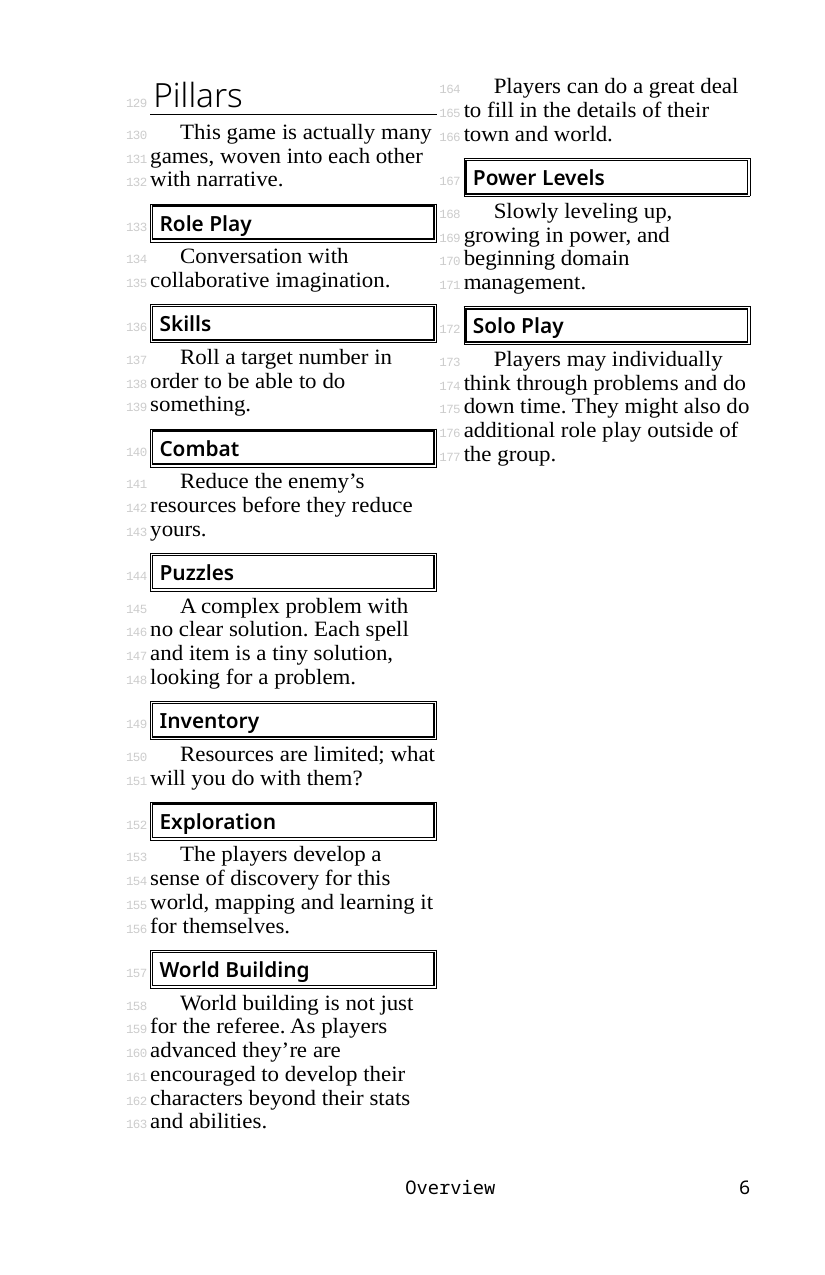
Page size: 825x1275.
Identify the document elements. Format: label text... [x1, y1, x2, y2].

text Reduce the enemy’s resources before they reduce yours. [150, 470, 437, 541]
text This game is actually many games, woven into each other with narrative. [150, 120, 437, 192]
subtitle Power Levels [467, 161, 747, 193]
subtitle Solo Play [467, 310, 747, 341]
text The players develop a sense of discovery for this world, mapping and learning it for themselves. [150, 843, 437, 938]
text Players may individually think through problems and do down time. They might also do additional role play outside of the group. [463, 347, 750, 466]
subtitle pillars [150, 75, 437, 114]
subtitle Role Play [153, 207, 433, 238]
text Roll a target number in order to be able to do something. [150, 345, 437, 417]
text Players can do a great deal to fill in the details of their town and world. [463, 75, 750, 146]
text A complex problem with no clear solution. Each spell and item is a tiny solution, looking for a problem. [150, 594, 437, 689]
subtitle Exploration [153, 805, 433, 837]
text Resources are limited; what will you do with them? [150, 742, 437, 790]
subtitle Combat [153, 432, 433, 463]
text Conversation with collaborative imagination. [150, 245, 437, 292]
text Slowly leveling up, growing in power, and beginning domain management. [463, 199, 750, 294]
text World building is not just for the referee. As players advanced they’re are encouraged to develop their characters beyond their stats and abilities. [150, 991, 437, 1133]
